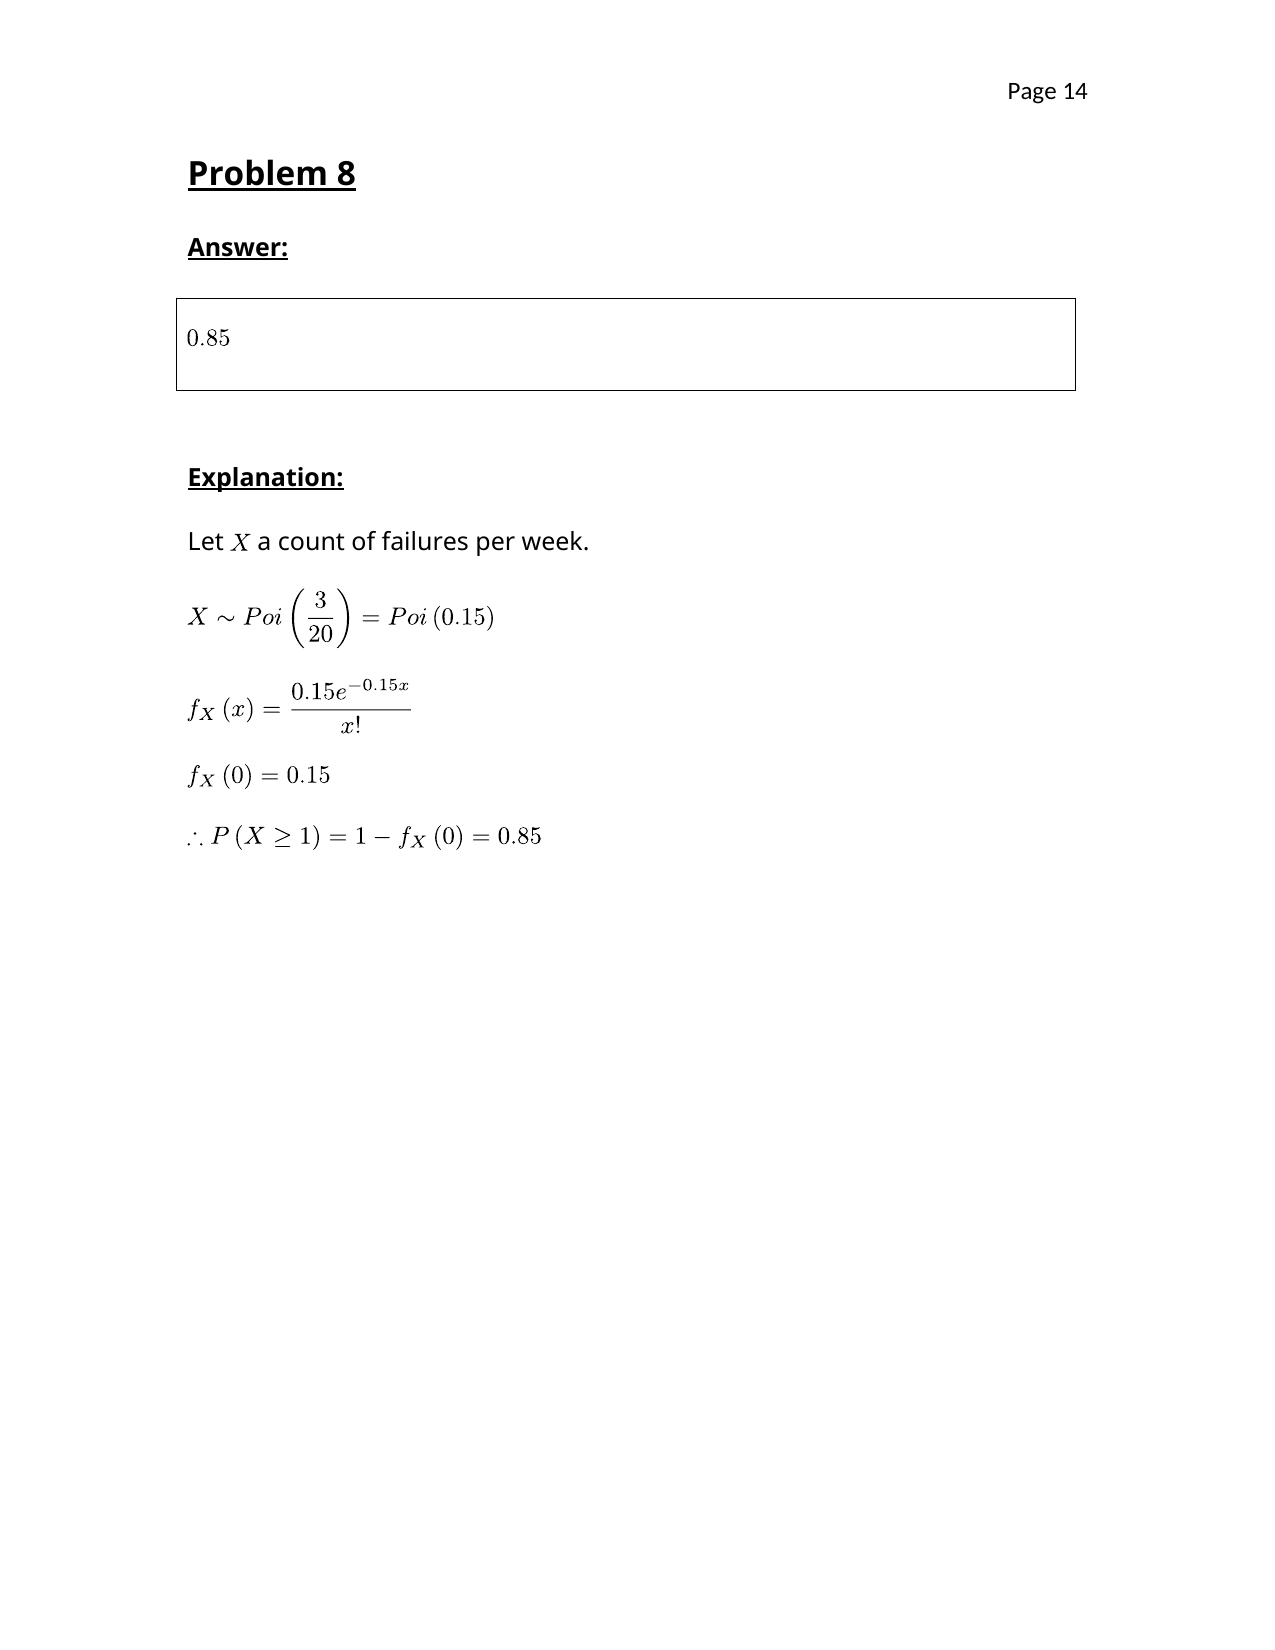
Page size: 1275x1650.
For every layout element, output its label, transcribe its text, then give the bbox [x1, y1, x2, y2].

text Problem 8 [187, 150, 1087, 195]
text Let a count of failures per week. [187, 524, 1087, 558]
text Explanation: [187, 459, 1087, 493]
text Answer: [187, 229, 1087, 263]
table_header [177, 299, 1075, 390]
